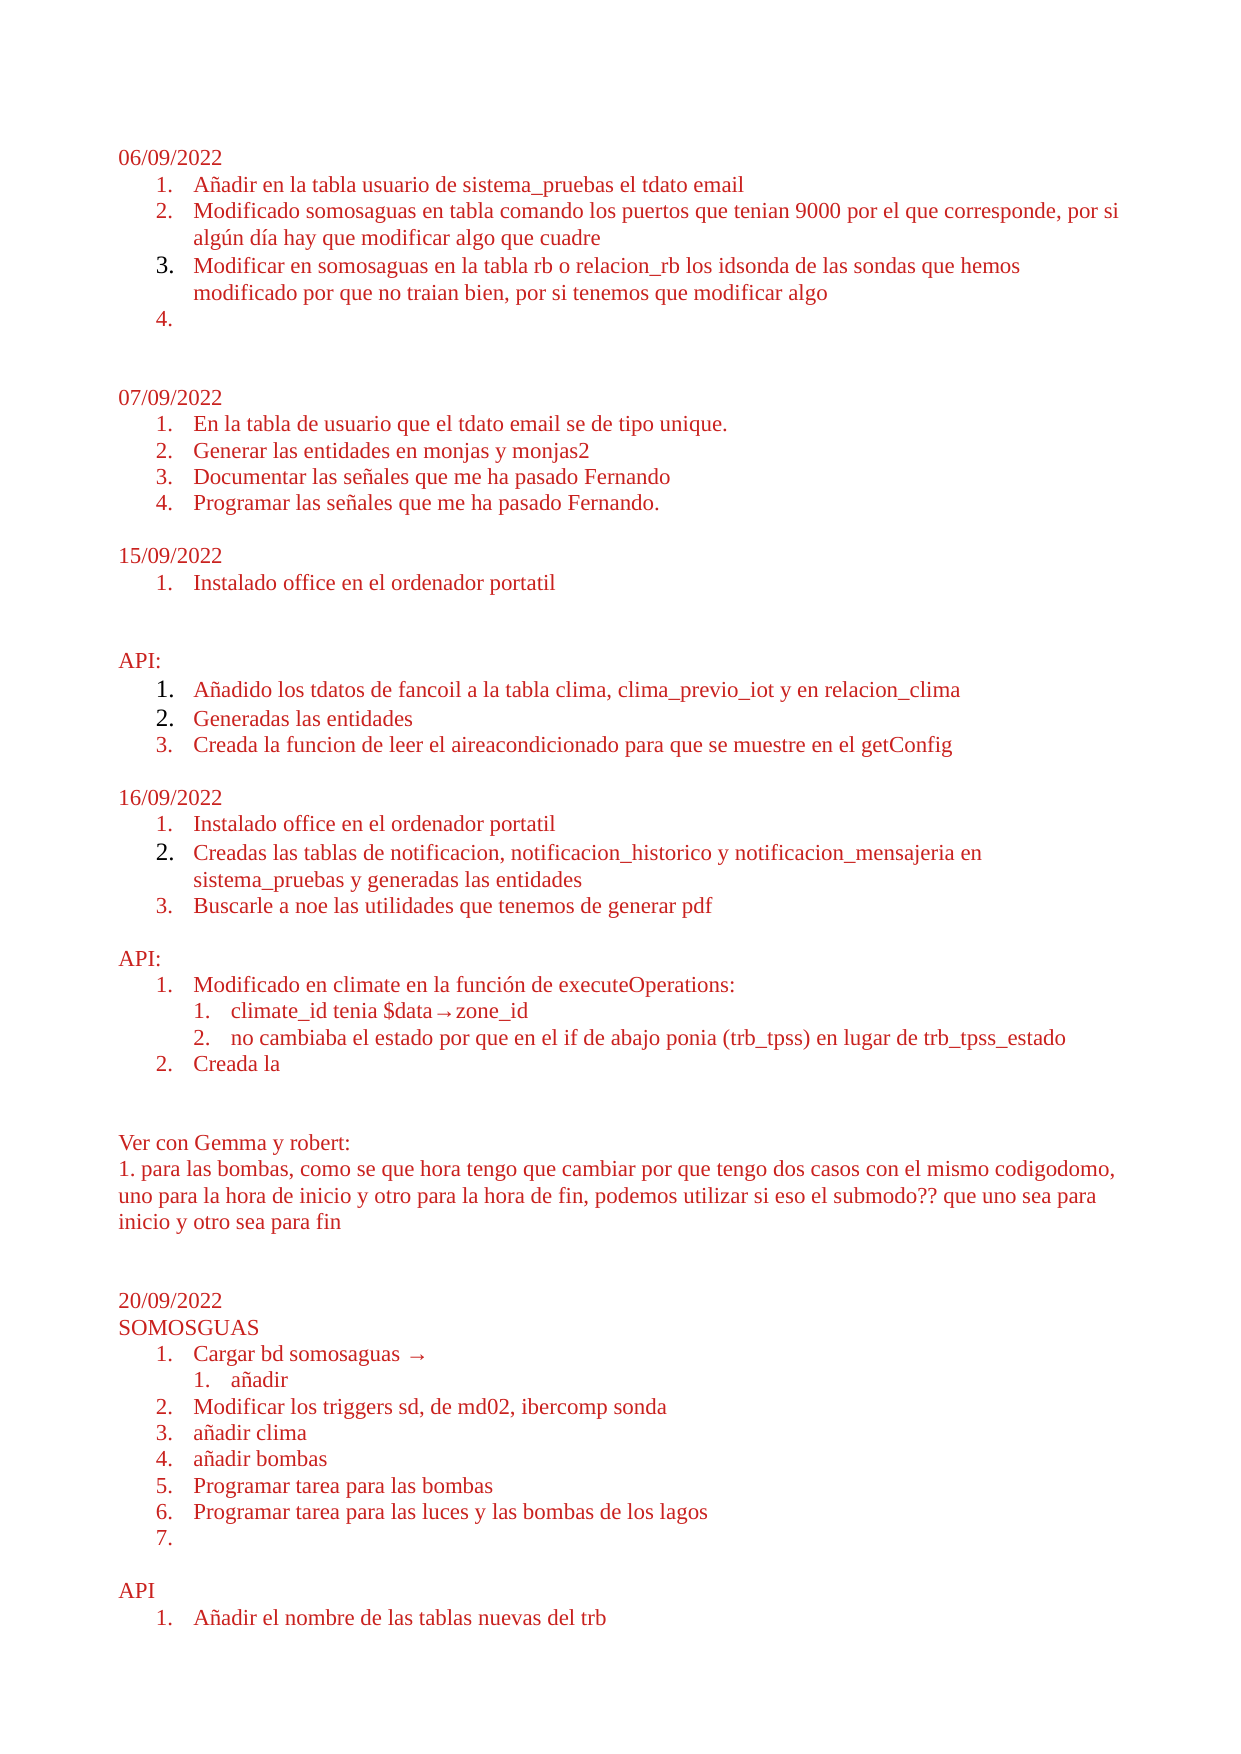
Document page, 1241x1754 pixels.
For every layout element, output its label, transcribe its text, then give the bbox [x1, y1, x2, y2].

text API: [118, 648, 1122, 674]
list Programar tarea para las bombas [156, 1472, 1122, 1498]
list Documentar las señales que me ha pasado Fernando [156, 463, 1122, 489]
list Cargar bd somosaguas → [156, 1340, 1122, 1366]
text 20/09/2022 [118, 1287, 1122, 1314]
list climate_id tenia $data→zone_id [193, 997, 1122, 1024]
text SOMOSGUAS [118, 1314, 1122, 1340]
text 06/09/2022 [118, 144, 1122, 171]
list Añadir el nombre de las tablas nuevas del trb [156, 1603, 1122, 1630]
list Añadido los tdatos de fancoil a la tabla clima, clima_previo_iot y en relacion_clima [156, 674, 1122, 703]
text 15/09/2022 [118, 542, 1122, 568]
text 16/09/2022 [118, 784, 1122, 811]
list Instalado office en el ordenador portatil [156, 568, 1122, 595]
list Modificar en somosaguas en la tabla rb o relacion_rb los idsonda de las sondas que hemos modificado por que no traian bien, por si tenemos que modificar algo [156, 250, 1122, 305]
text 07/09/2022 [118, 384, 1122, 410]
list Modificar los triggers sd, de md02, ibercomp sonda [156, 1393, 1122, 1419]
text Ver con Gemma y robert: [118, 1129, 1122, 1156]
list Generadas las entidades [156, 703, 1122, 731]
list Buscarle a noe las utilidades que tenemos de generar pdf [156, 892, 1122, 918]
text 1. para las bombas, como se que hora tengo que cambiar por que tengo dos casos con el mismo codigodomo, uno para la hora de inicio y otro para la hora de fin, podemos utilizar si eso el submodo?? que uno sea para inicio y otro sea para fin [118, 1156, 1122, 1234]
list añadir clima [156, 1419, 1122, 1445]
list Añadir en la tabla usuario de sistema_pruebas el tdato email [156, 171, 1122, 197]
list En la tabla de usuario que el tdato email se de tipo unique. [156, 410, 1122, 437]
list Modificado en climate en la función de executeOperations: [156, 971, 1122, 997]
list añadir [193, 1366, 1122, 1393]
text API [118, 1577, 1122, 1603]
list Creada la [156, 1050, 1122, 1076]
list Modificado somosaguas en tabla comando los puertos que tenian 9000 por el que corresponde, por si algún día hay que modificar algo que cuadre [156, 197, 1122, 250]
list Creada la funcion de leer el aireacondicionado para que se muestre en el getConfig [156, 731, 1122, 758]
list Programar las señales que me ha pasado Fernando. [156, 489, 1122, 516]
list Generar las entidades en monjas y monjas2 [156, 437, 1122, 463]
list Instalado office en el ordenador portatil [156, 811, 1122, 837]
list añadir bombas [156, 1445, 1122, 1472]
list Programar tarea para las luces y las bombas de los lagos [156, 1498, 1122, 1524]
text API: [118, 945, 1122, 971]
list no cambiaba el estado por que en el if de abajo ponia (trb_tpss) en lugar de trb_tpss_estado [193, 1024, 1122, 1050]
list Creadas las tablas de notificacion, notificacion_historico y notificacion_mensajeria en sistema_pruebas y generadas las entidades [156, 837, 1122, 892]
